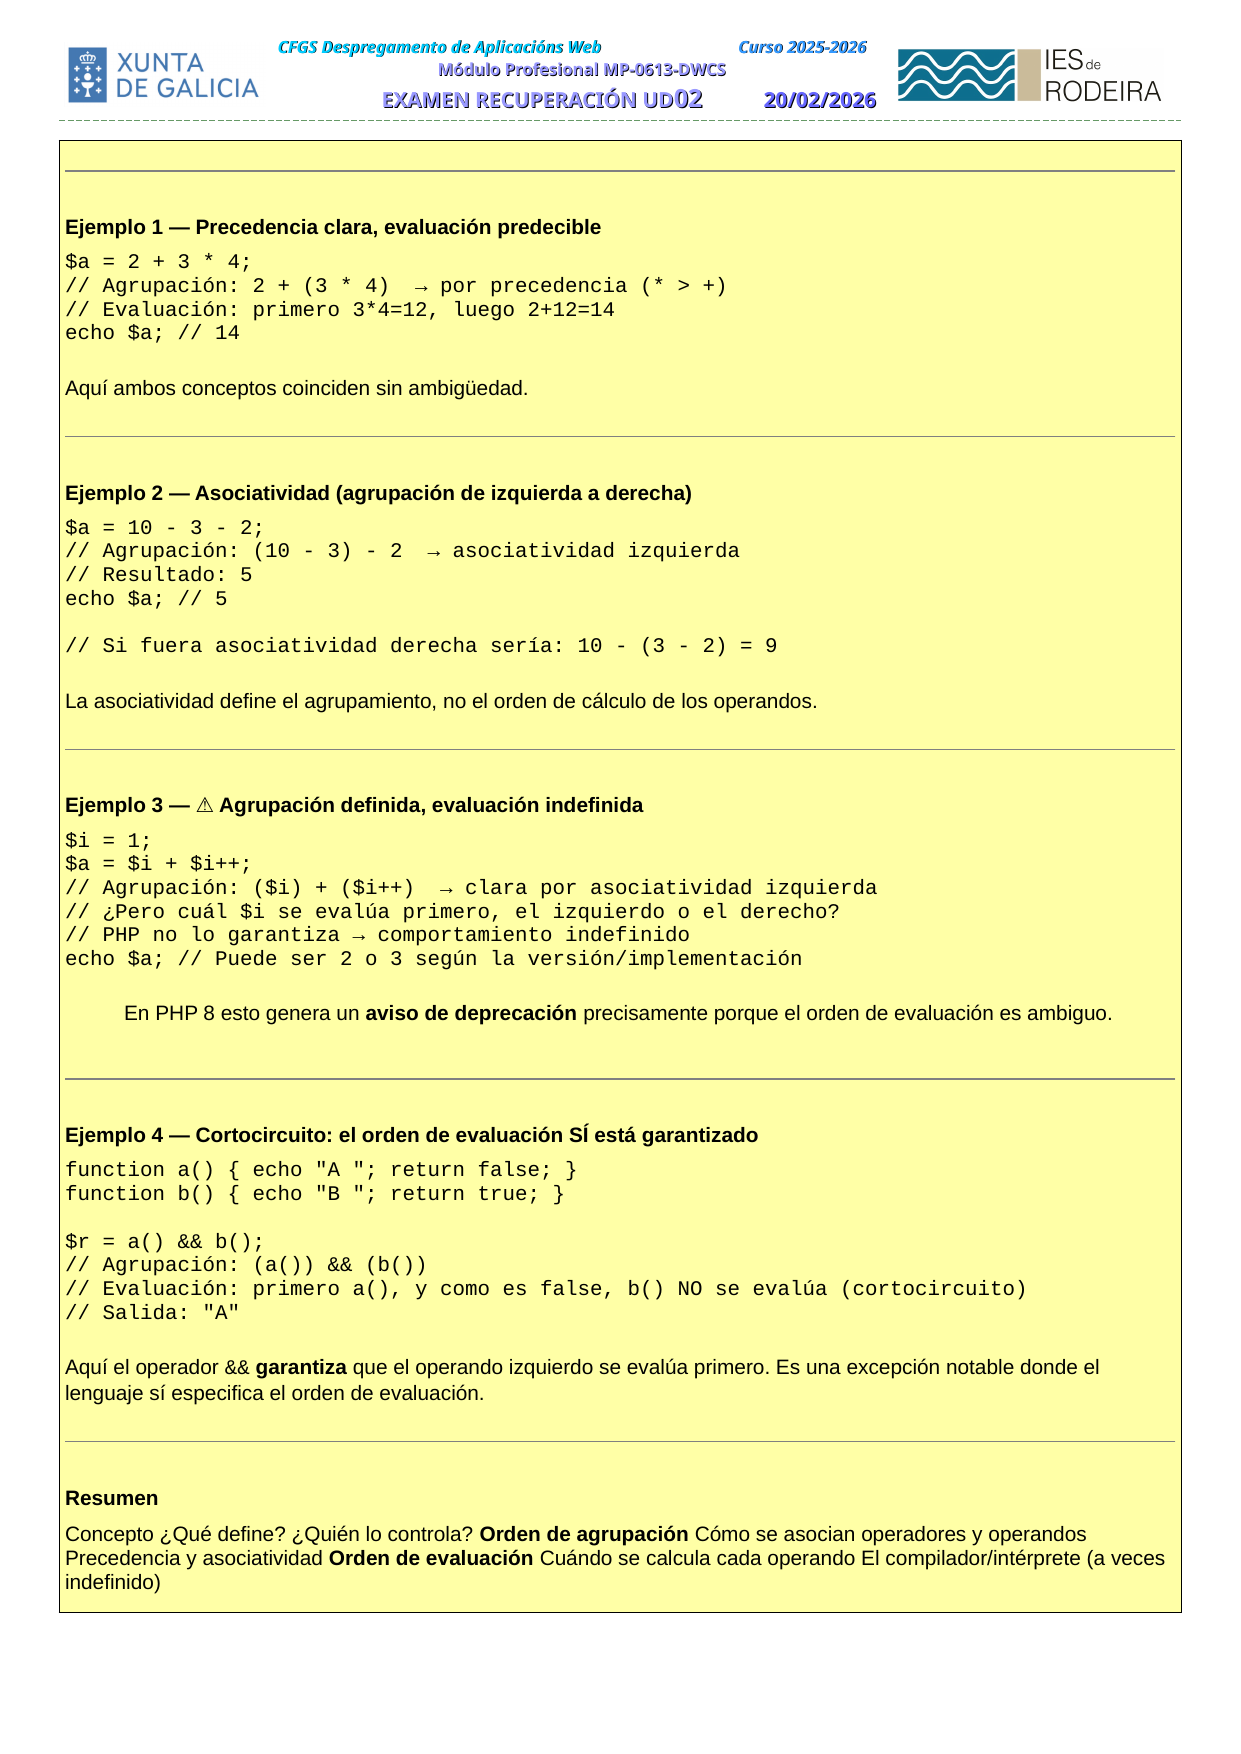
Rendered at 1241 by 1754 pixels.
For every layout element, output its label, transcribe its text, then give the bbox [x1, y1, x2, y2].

table_header Ejemplo 1 — Precedencia clara, evaluación predecible $a = 2 + 3 * 4; // Agrupación: 2 + (3 * 4) → por precedencia (* > +) // Evaluación: primero 3*4=12, luego 2+12=14 echo $a; // 14 Aquí ambos conceptos coinciden sin ambigüedad. Ejemplo 2 — Asociatividad (agrupación de izquierda a derecha) $a = 10 - 3 - 2; // Agrupación: (10 - 3) - 2 → asociatividad izquierda // Resultado: 5 echo $a; // 5 // Si fuera asociatividad derecha sería: 10 - (3 - 2) = 9 La asociatividad define el agrupamiento, no el orden de cálculo de los operandos. Ejemplo 3 — ⚠️ Agrupación definida, evaluación indefinida $i = 1; $a = $i + $i++; // Agrupación: ($i) + ($i++) → clara por asociatividad izquierda // ¿Pero cuál $i se evalúa primero, el izquierdo o el derecho? // PHP no lo garantiza → comportamiento indefinido echo $a; // Puede ser 2 o 3 según la versión/implementación En PHP 8 esto genera un aviso de deprecación precisamente porque el orden de evaluación es ambiguo. Ejemplo 4 — Cortocircuito: el orden de evaluación SÍ está garantizado function a() { echo "A "; return false; } function b() { echo "B "; return true; } $r = a() && b(); // Agrupación: (a()) && (b()) // Evaluación: primero a(), y como es false, b() NO se evalúa (cortocircuito) // Salida: "A" Aquí el operador && garantiza que el operando izquierdo se evalúa primero. Es una excepción notable donde el lenguaje sí especifica el orden de evaluación. Resumen Concepto ¿Qué define? ¿Quién lo controla? Orden de agrupación Cómo se asocian operadores y operandos Precedencia y asociatividad Orden de evaluación Cuándo se calcula cada operando El compilador/intérprete (a veces indefinido) [60, 141, 1181, 1612]
picture [64, 42, 267, 107]
picture [897, 48, 1164, 102]
